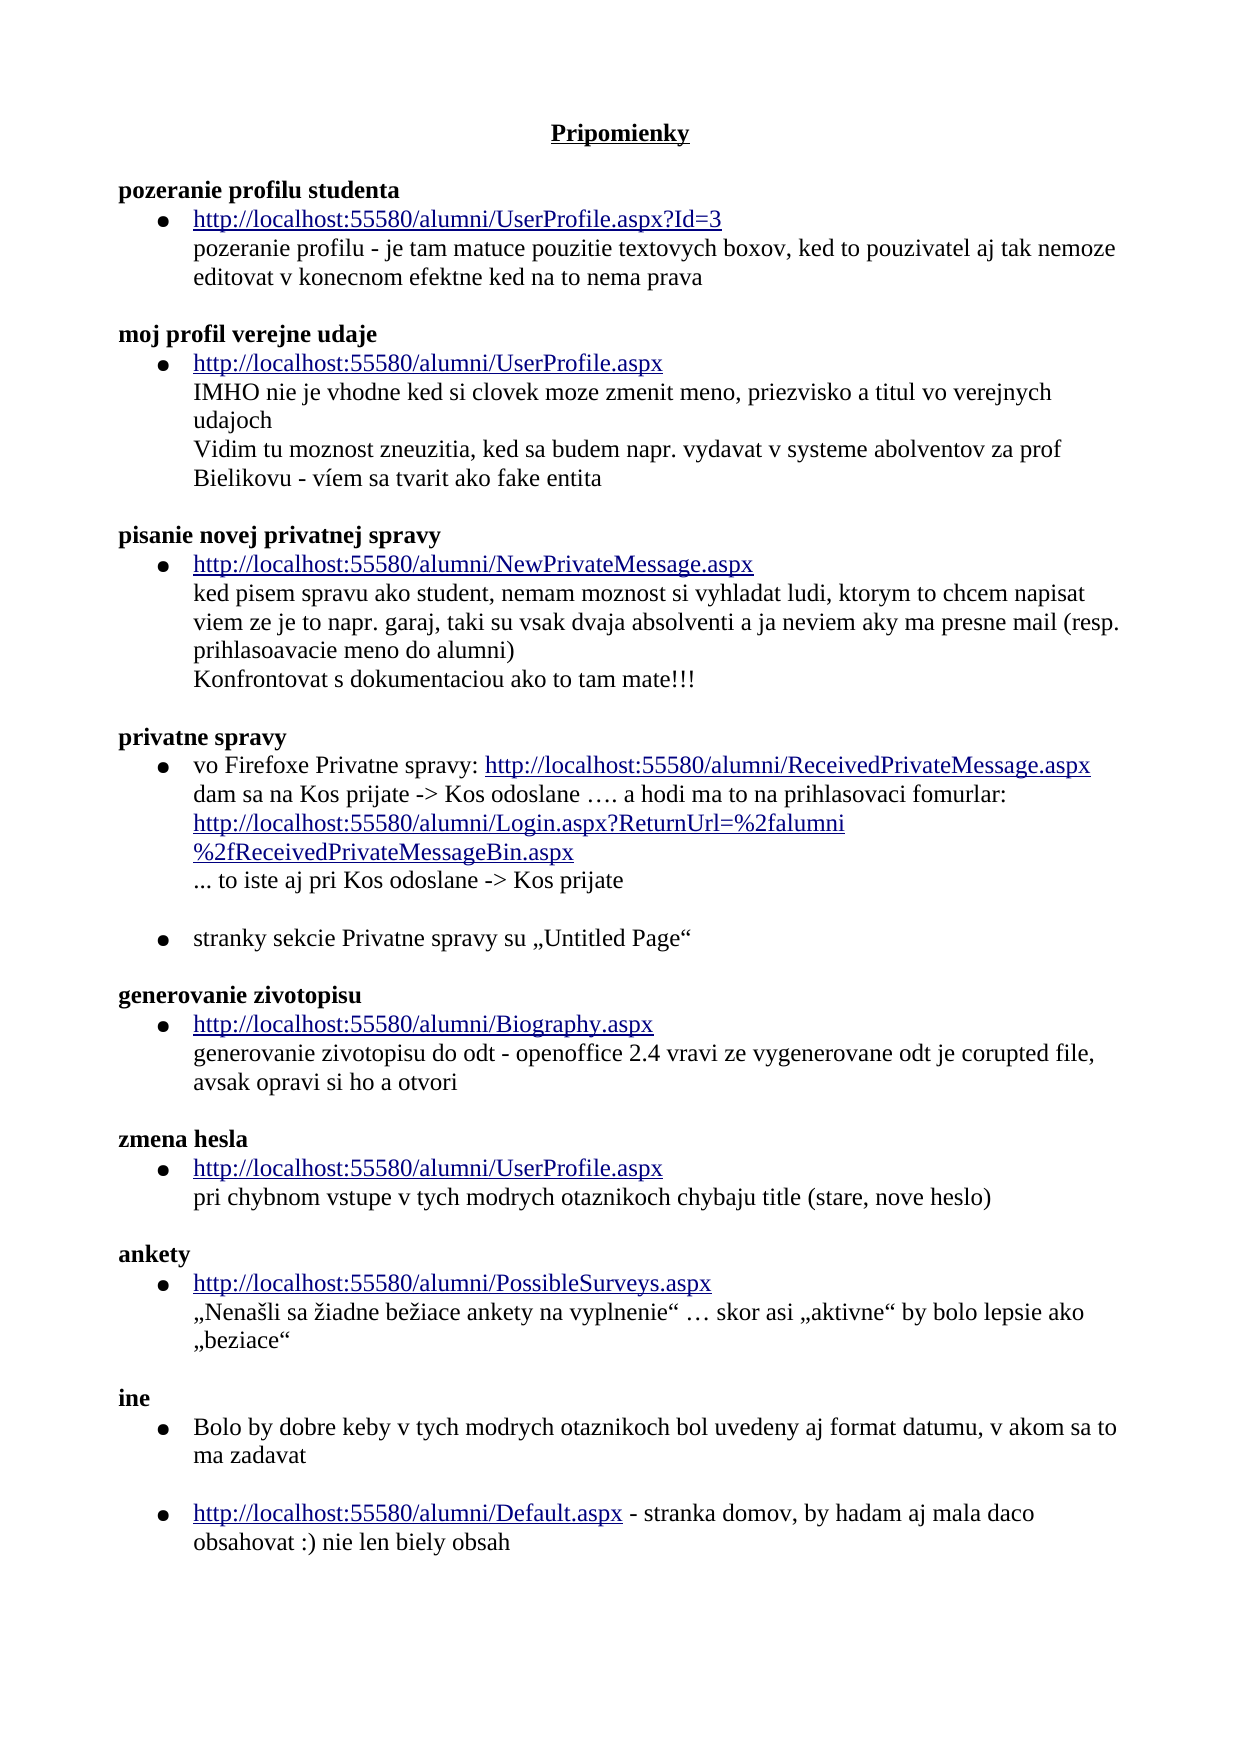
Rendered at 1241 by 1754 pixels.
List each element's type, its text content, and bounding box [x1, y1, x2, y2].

list http://localhost:55580/alumni/NewPrivateMessage.aspx ked pisem spravu ako student, nemam moznost si vyhladat ludi, ktorym to chcem napisat viem ze je to napr. garaj, taki su vsak dvaja absolventi a ja neviem aky ma presne mail (resp. prihlasoavacie meno do alumni) Konfrontovat s dokumentaciou ako to tam mate!!! [156, 549, 1122, 693]
list http://localhost:55580/alumni/UserProfile.aspx pri chybnom vstupe v tych modrych otaznikoch chybaju title (stare, nove heslo) [156, 1153, 1122, 1211]
list http://localhost:55580/alumni/PossibleSurveys.aspx „Nenašli sa žiadne bežiace ankety na vyplnenie“ … skor asi „aktivne“ by bolo lepsie ako „beziace“ [156, 1268, 1122, 1354]
text pozeranie profilu studenta [118, 176, 1122, 204]
text privatne spravy [118, 722, 1122, 751]
text pisanie novej privatnej spravy [118, 521, 1122, 549]
list stranky sekcie Privatne spravy su „Untitled Page“ [156, 923, 1122, 952]
list vo Firefoxe Privatne spravy: http://localhost:55580/alumni/ReceivedPrivateMessage.aspx dam sa na Kos prijate -> Kos odoslane …. a hodi ma to na prihlasovaci fomurlar: http://localhost:55580/alumni/Login.aspx?ReturnUrl=%2falumni%2fReceivedPrivateMessageBin.aspx ... to iste aj pri Kos odoslane -> Kos prijate [156, 751, 1122, 894]
text Pripomienky [118, 118, 1122, 176]
list Bolo by dobre keby v tych modrych otaznikoch bol uvedeny aj format datumu, v akom sa to ma zadavat [156, 1412, 1122, 1469]
text ankety [118, 1239, 1122, 1268]
list http://localhost:55580/alumni/UserProfile.aspx?Id=3 pozeranie profilu - je tam matuce pouzitie textovych boxov, ked to pouzivatel aj tak nemoze editovat v konecnom efektne ked na to nema prava [156, 204, 1122, 291]
text generovanie zivotopisu [118, 981, 1122, 1009]
list http://localhost:55580/alumni/Biography.aspx generovanie zivotopisu do odt - openoffice 2.4 vravi ze vygenerovane odt je corupted file, avsak opravi si ho a otvori [156, 1009, 1122, 1096]
text ine [118, 1383, 1122, 1412]
text zmena hesla [118, 1124, 1122, 1153]
text moj profil verejne udaje [118, 319, 1122, 348]
list http://localhost:55580/alumni/Default.aspx - stranka domov, by hadam aj mala daco obsahovat :) nie len biely obsah [156, 1498, 1122, 1556]
list http://localhost:55580/alumni/UserProfile.aspx IMHO nie je vhodne ked si clovek moze zmenit meno, priezvisko a titul vo verejnych udajoch Vidim tu moznost zneuzitia, ked sa budem napr. vydavat v systeme abolventov za prof Bielikovu - víem sa tvarit ako fake entita [156, 348, 1122, 492]
